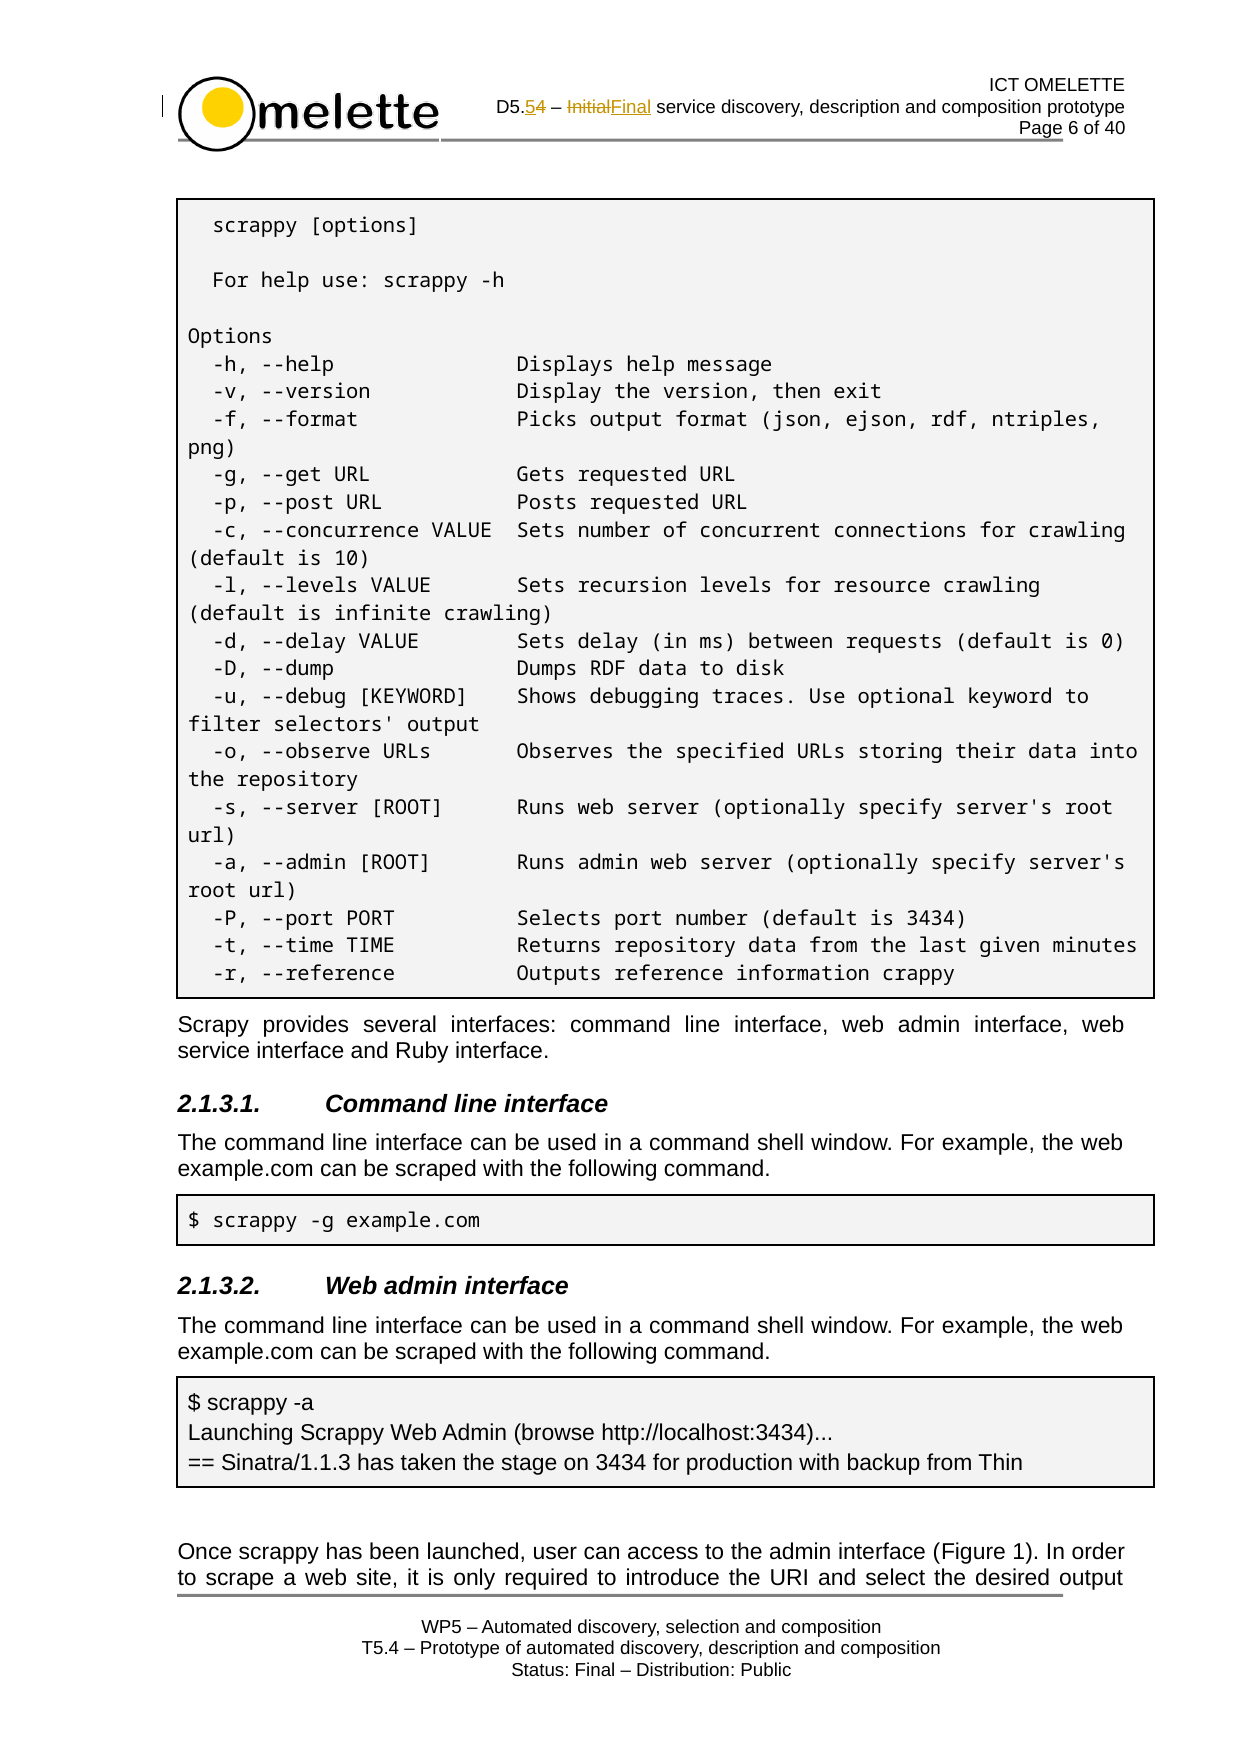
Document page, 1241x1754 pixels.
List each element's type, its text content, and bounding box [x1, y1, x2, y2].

table_header scrappy [options] For help use: scrappy -h Options -h, --help Displays help message -v, --version Display the version, then exit -f, --format Picks output format (json, ejson, rdf, ntriples, png) -g, --get URL Gets requested URL -p, --post URL Posts requested URL -c, --concurrence VALUE Sets number of concurrent connections for crawling (default is 10) -l, --levels VALUE Sets recursion levels for resource crawling (default is infinite crawling) -d, --delay VALUE Sets delay (in ms) between requests (default is 0) -D, --dump Dumps RDF data to disk -u, --debug [KEYWORD] Shows debugging traces. Use optional keyword to filter selectors' output -o, --observe URLs Observes the specified URLs storing their data into the repository -s, --server [ROOT] Runs web server (optionally specify server's root url) -a, --admin [ROOT] Runs admin web server (optionally specify server's root url) -P, --port PORT Selects port number (default is 3434) -t, --time TIME Returns repository data from the last given minutes -r, --reference Outputs reference information crappy [178, 200, 1153, 997]
text Scrapy provides several interfaces: command line interface, web admin interface, web service interface and Ruby interface. [177, 1011, 1125, 1063]
subtitle Web admin interface [177, 1271, 1125, 1300]
table_header $ scrappy -a Launching Scrappy Web Admin (browse http://localhost:3434)... == Sinatra/1.1.3 has taken the stage on 3434 for production with backup from Thin [178, 1378, 1153, 1486]
text The command line interface can be used in a command shell window. For example, the web example.com can be scraped with the following command. [177, 1312, 1125, 1364]
text The command line interface can be used in a command shell window. For example, the web example.com can be scraped with the following command. [177, 1129, 1125, 1182]
text Once scrappy has been launched, user can access to the admin interface (Figure 1). In order to scrape a web site, it is only required to introduce the URI and select the desired output [177, 1538, 1125, 1591]
subtitle Command line interface [177, 1088, 1125, 1117]
picture [178, 76, 439, 152]
table_header $ scrappy -g example.com [178, 1196, 1153, 1244]
